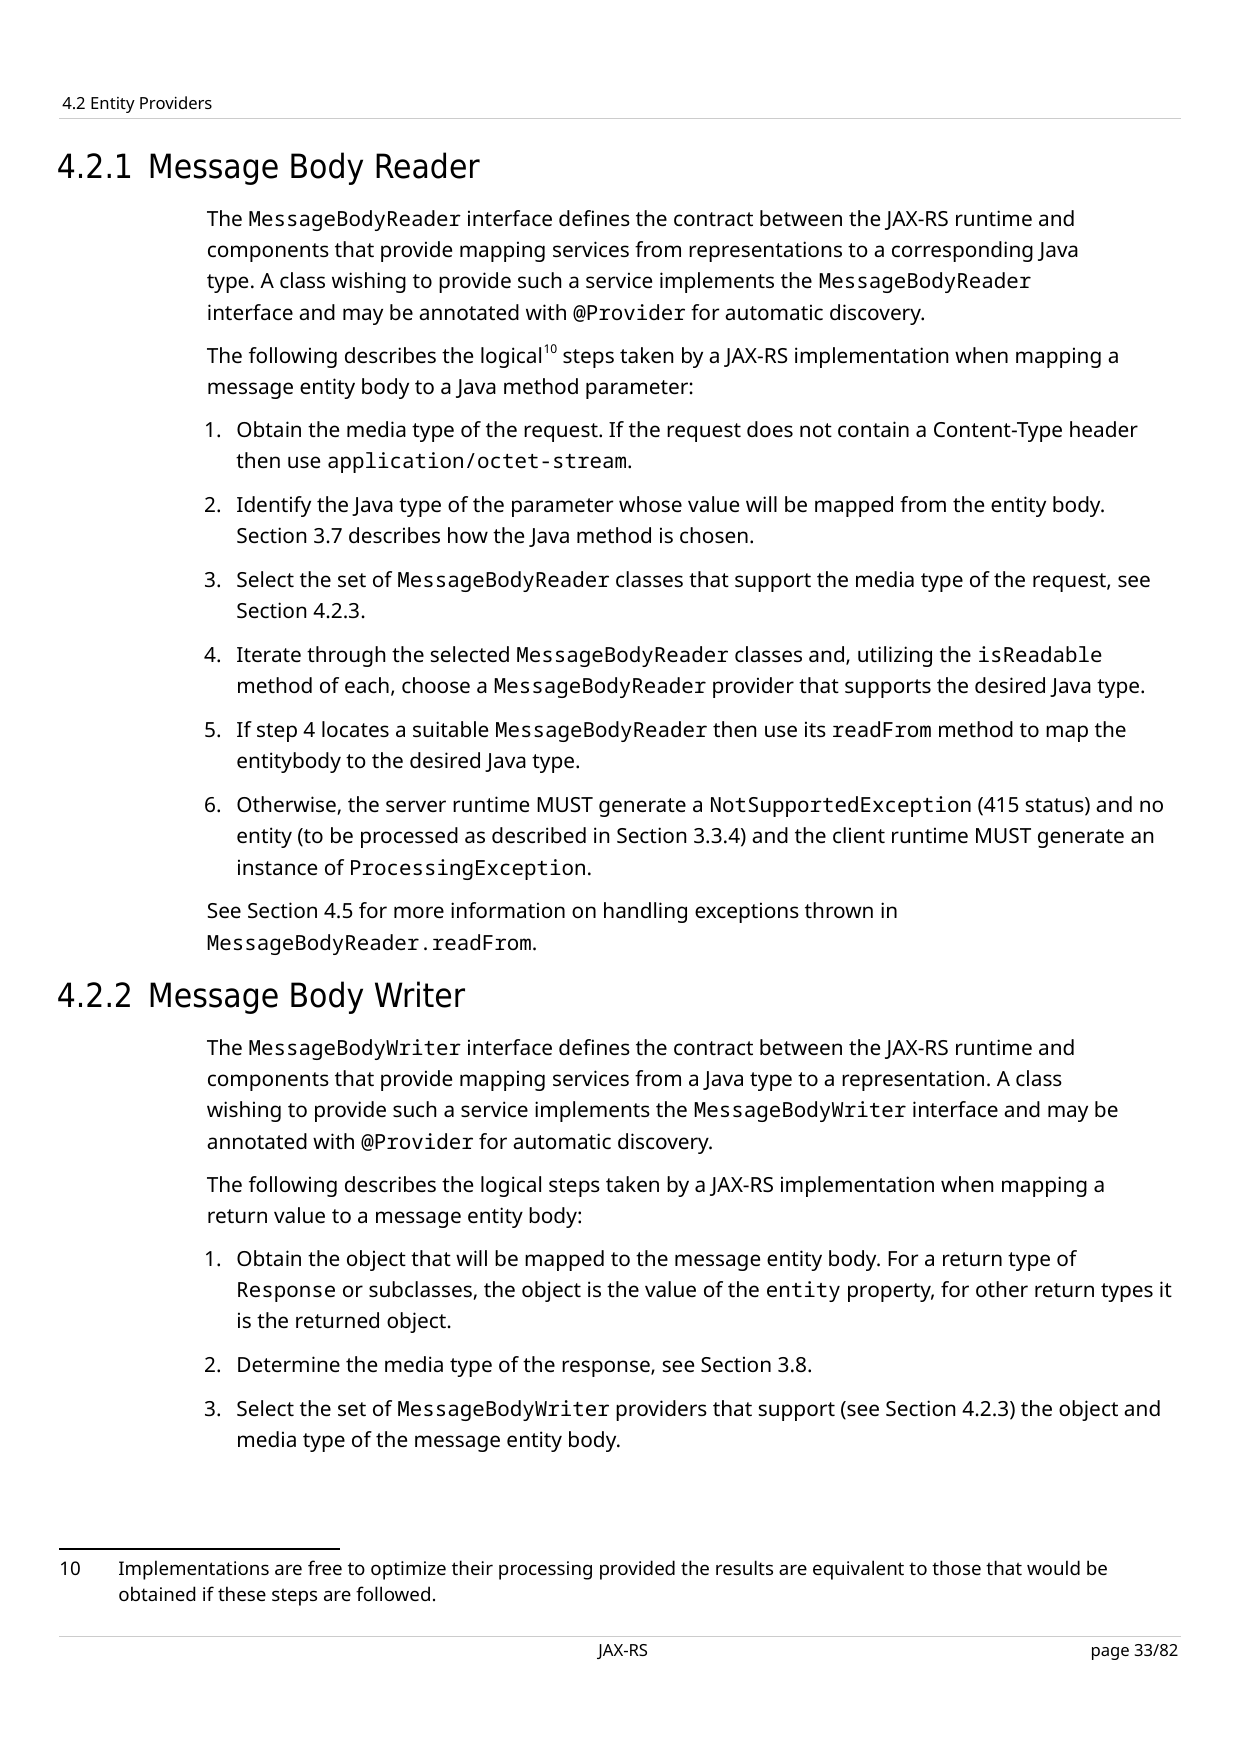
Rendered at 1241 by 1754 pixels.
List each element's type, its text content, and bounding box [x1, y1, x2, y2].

text The MessageBodyReader interface defines the contract between the JAX-RS runtime and components that provide mapping services from representations to a corresponding Java type. A class wishing to provide such a service implements the MessageBodyReader interface and may be annotated with @Provider for automatic discovery. [207, 204, 1122, 326]
list Determine the media type of the response, see Section 3.8. [221, 1350, 1181, 1379]
list Select the set of MessageBodyWriter providers that support (see Section 4.2.3) the object and media type of the message entity body. [221, 1394, 1181, 1454]
list Obtain the media type of the request. If the request does not contain a Content-Type header then use application/octet-stream. [221, 415, 1181, 475]
subtitle Message Body Reader [133, 147, 1181, 186]
list Iterate through the selected MessageBodyReader classes and, utilizing the isReadable method of each, choose a MessageBodyReader provider that supports the desired Java type. [221, 640, 1181, 700]
subtitle Message Body Writer [133, 977, 1181, 1015]
text The following describes the logical steps taken by a JAX-RS implementation when mapping a return value to a message entity body: [207, 1170, 1122, 1229]
list Select the set of MessageBodyReader classes that support the media type of the request, see Section 4.2.3. [221, 565, 1181, 625]
list If step 4 locates a suitable MessageBodyReader then use its readFrom method to map the entitybody to the desired Java type. [221, 715, 1181, 775]
text The MessageBodyWriter interface defines the contract between the JAX-RS runtime and components that provide mapping services from a Java type to a representation. A class wishing to provide such a service implements the MessageBodyWriter interface and may be annotated with @Provider for automatic discovery. [207, 1033, 1122, 1155]
list Otherwise, the server runtime MUST generate a NotSupportedException (415 status) and no entity (to be processed as described in Section 3.3.4) and the client runtime MUST generate an instance of ProcessingException. [221, 790, 1181, 881]
text The following describes the logical steps taken by a JAX-RS implementation when mapping a message entity body to a Java method parameter: [207, 341, 1122, 401]
text Implementations are free to optimize their processing provided the results are equivalent to those that would be obtained if these steps are followed. [59, 1555, 1181, 1606]
list Identify the Java type of the parameter whose value will be mapped from the entity body. Section 3.7 describes how the Java method is chosen. [221, 490, 1181, 550]
text See Section 4.5 for more information on handling exceptions thrown in MessageBodyReader.readFrom. [207, 896, 1122, 956]
list Obtain the object that will be mapped to the message entity body. For a return type of Response or subclasses, the object is the value of the entity property, for other return types it is the returned object. [221, 1244, 1181, 1335]
